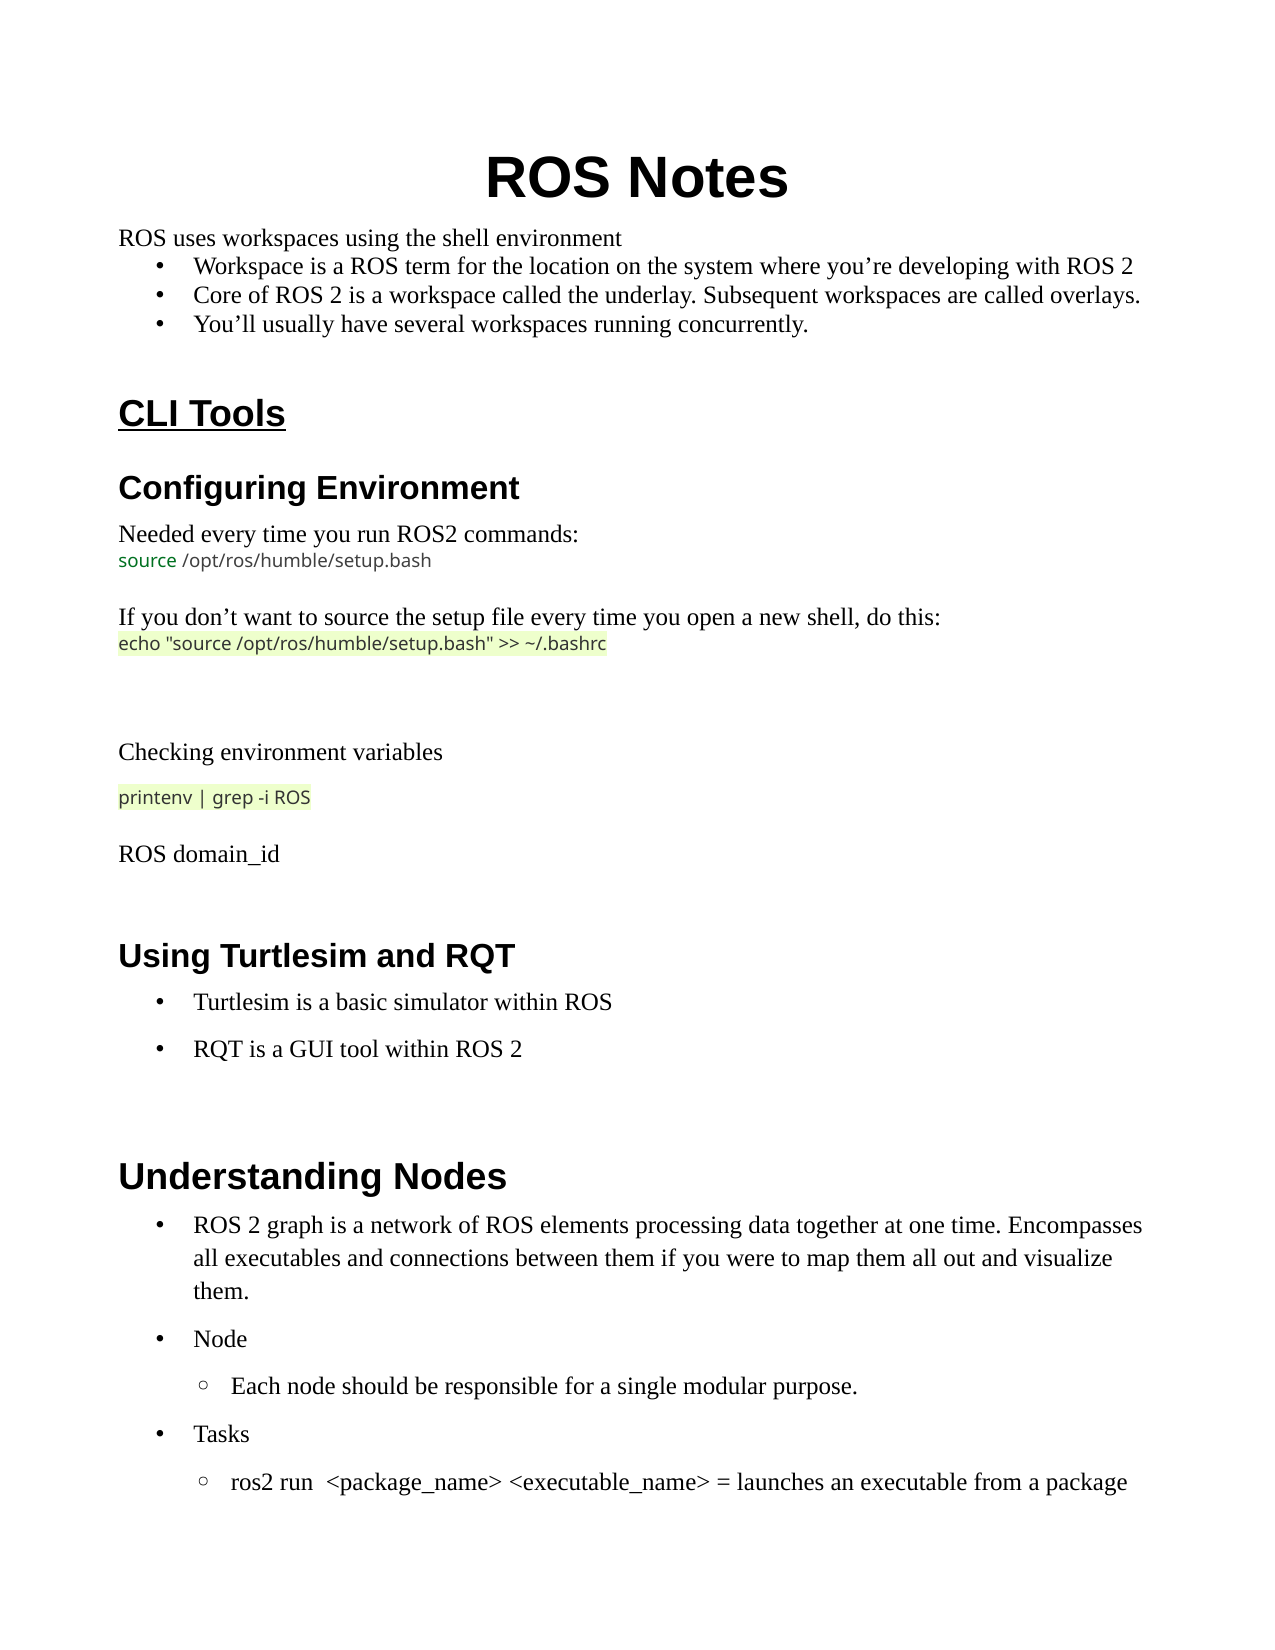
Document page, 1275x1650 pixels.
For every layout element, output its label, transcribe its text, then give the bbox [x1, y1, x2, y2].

subtitle Understanding Nodes [118, 1154, 1157, 1198]
list RQT is a GUI tool within ROS 2 [156, 1034, 1157, 1063]
text ROS uses workspaces using the shell environment [118, 223, 1157, 251]
list Node [156, 1324, 1157, 1353]
list ROS 2 graph is a network of ROS elements processing data together at one time. Encompasses all executables and connections between them if you were to map them all out and visualize them. [156, 1210, 1157, 1305]
subtitle CLI Tools [118, 391, 1157, 434]
list Core of ROS 2 is a workspace called the underlay. Subsequent workspaces are called overlays. [156, 280, 1157, 309]
text If you don’t want to source the setup file every time you open a new shell, do this: [118, 602, 1157, 631]
list ros2 run <package_name> <executable_name> = launches an executable from a package [193, 1467, 1157, 1495]
list You’ll usually have several workspaces running concurrently. [156, 309, 1157, 338]
list Turtlesim is a basic simulator within ROS [156, 987, 1157, 1016]
text printenv | grep -i ROS [118, 784, 1098, 810]
list Each node should be responsible for a single modular purpose. [193, 1371, 1157, 1400]
text source /opt/ros/humble/setup.bash [118, 548, 1157, 573]
text ROS domain_id [118, 810, 1157, 867]
text echo "source /opt/ros/humble/setup.bash" >> ~/.bashrc [118, 631, 1157, 656]
subtitle Using Turtlesim and RQT [118, 936, 1157, 974]
subtitle Configuring Environment [118, 468, 1157, 506]
list Workspace is a ROS term for the location on the system where you’re developing with ROS 2 [156, 251, 1157, 280]
title ROS Notes [118, 143, 1157, 210]
text Needed every time you run ROS2 commands: [118, 519, 1157, 548]
list Tasks [156, 1419, 1157, 1448]
text Checking environment variables [118, 704, 1098, 766]
